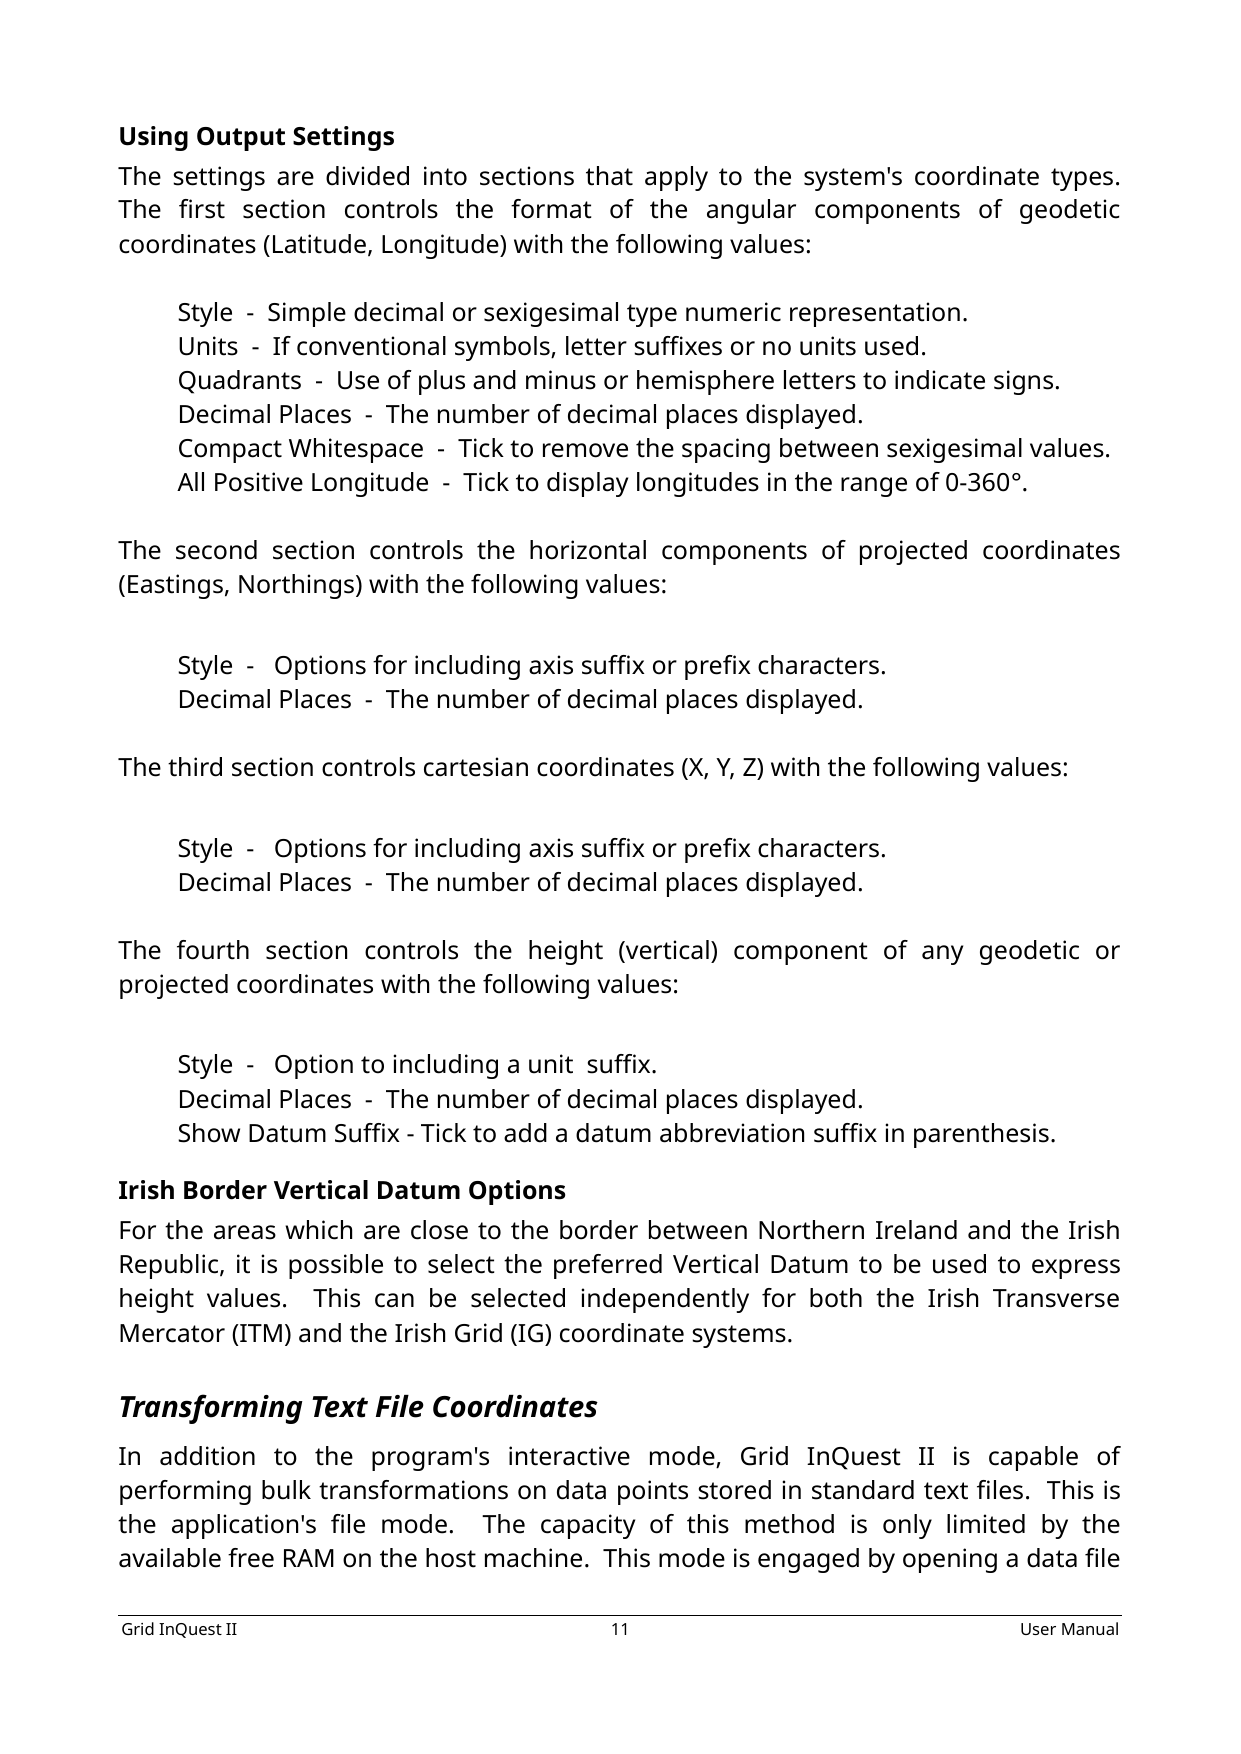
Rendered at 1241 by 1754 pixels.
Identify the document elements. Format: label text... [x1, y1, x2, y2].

text Style - Options for including axis suffix or prefix characters. [177, 647, 1122, 682]
text Decimal Places - The number of decimal places displayed. [177, 397, 1122, 431]
text Style - Option to including a unit suffix. [177, 1047, 1122, 1081]
text The second section controls the horizontal components of projected coordinates (Eastings, Northings) with the following values: [118, 533, 1122, 601]
text For the areas which are close to the border between Northern Ireland and the Irish Republic, it is possible to select the preferred Vertical Datum to be used to express height values. This can be selected independently for both the Irish Transverse Mercator (ITM) and the Irish Grid (IG) coordinate systems. [118, 1213, 1122, 1349]
text Decimal Places - The number of decimal places displayed. [177, 1081, 1122, 1115]
text Decimal Places - The number of decimal places displayed. [177, 682, 1122, 716]
text All Positive Longitude - Tick to display longitudes in the range of 0-360°. [177, 465, 1122, 499]
text Style - Simple decimal or sexigesimal type numeric representation. [177, 294, 1122, 328]
text Compact Whitespace - Tick to remove the spacing between sexigesimal values. [177, 431, 1122, 465]
text Quadrants - Use of plus and minus or hemisphere letters to indicate signs. [177, 362, 1122, 397]
text Units - If conventional symbols, letter suffixes or no units used. [177, 328, 1122, 362]
text The third section controls cartesian coordinates (X, Y, Z) with the following values: [118, 750, 1122, 784]
subtitle Irish Border Vertical Datum Options [118, 1173, 1122, 1207]
text In addition to the program's interactive mode, Grid InQuest II is capable of performing bulk transformations on data points stored in standard text files. This is the application's file mode. The capacity of this method is only limited by the available free RAM on the host machine. This mode is engaged by opening a data file [118, 1439, 1122, 1575]
text The fourth section controls the height (vertical) component of any geodetic or projected coordinates with the following values: [118, 932, 1122, 1001]
text Decimal Places - The number of decimal places displayed. [177, 864, 1122, 898]
text The settings are divided into sections that apply to the system's coordinate types. The first section controls the format of the angular components of geodetic coordinates (Latitude, Longitude) with the following values: [118, 158, 1122, 260]
text Style - Options for including axis suffix or prefix characters. [177, 830, 1122, 864]
subtitle Transforming Text File Coordinates [118, 1387, 1122, 1426]
subtitle Using Output Settings [118, 118, 1122, 152]
text Show Datum Suffix - Tick to add a datum abbreviation suffix in parenthesis. [177, 1115, 1122, 1149]
